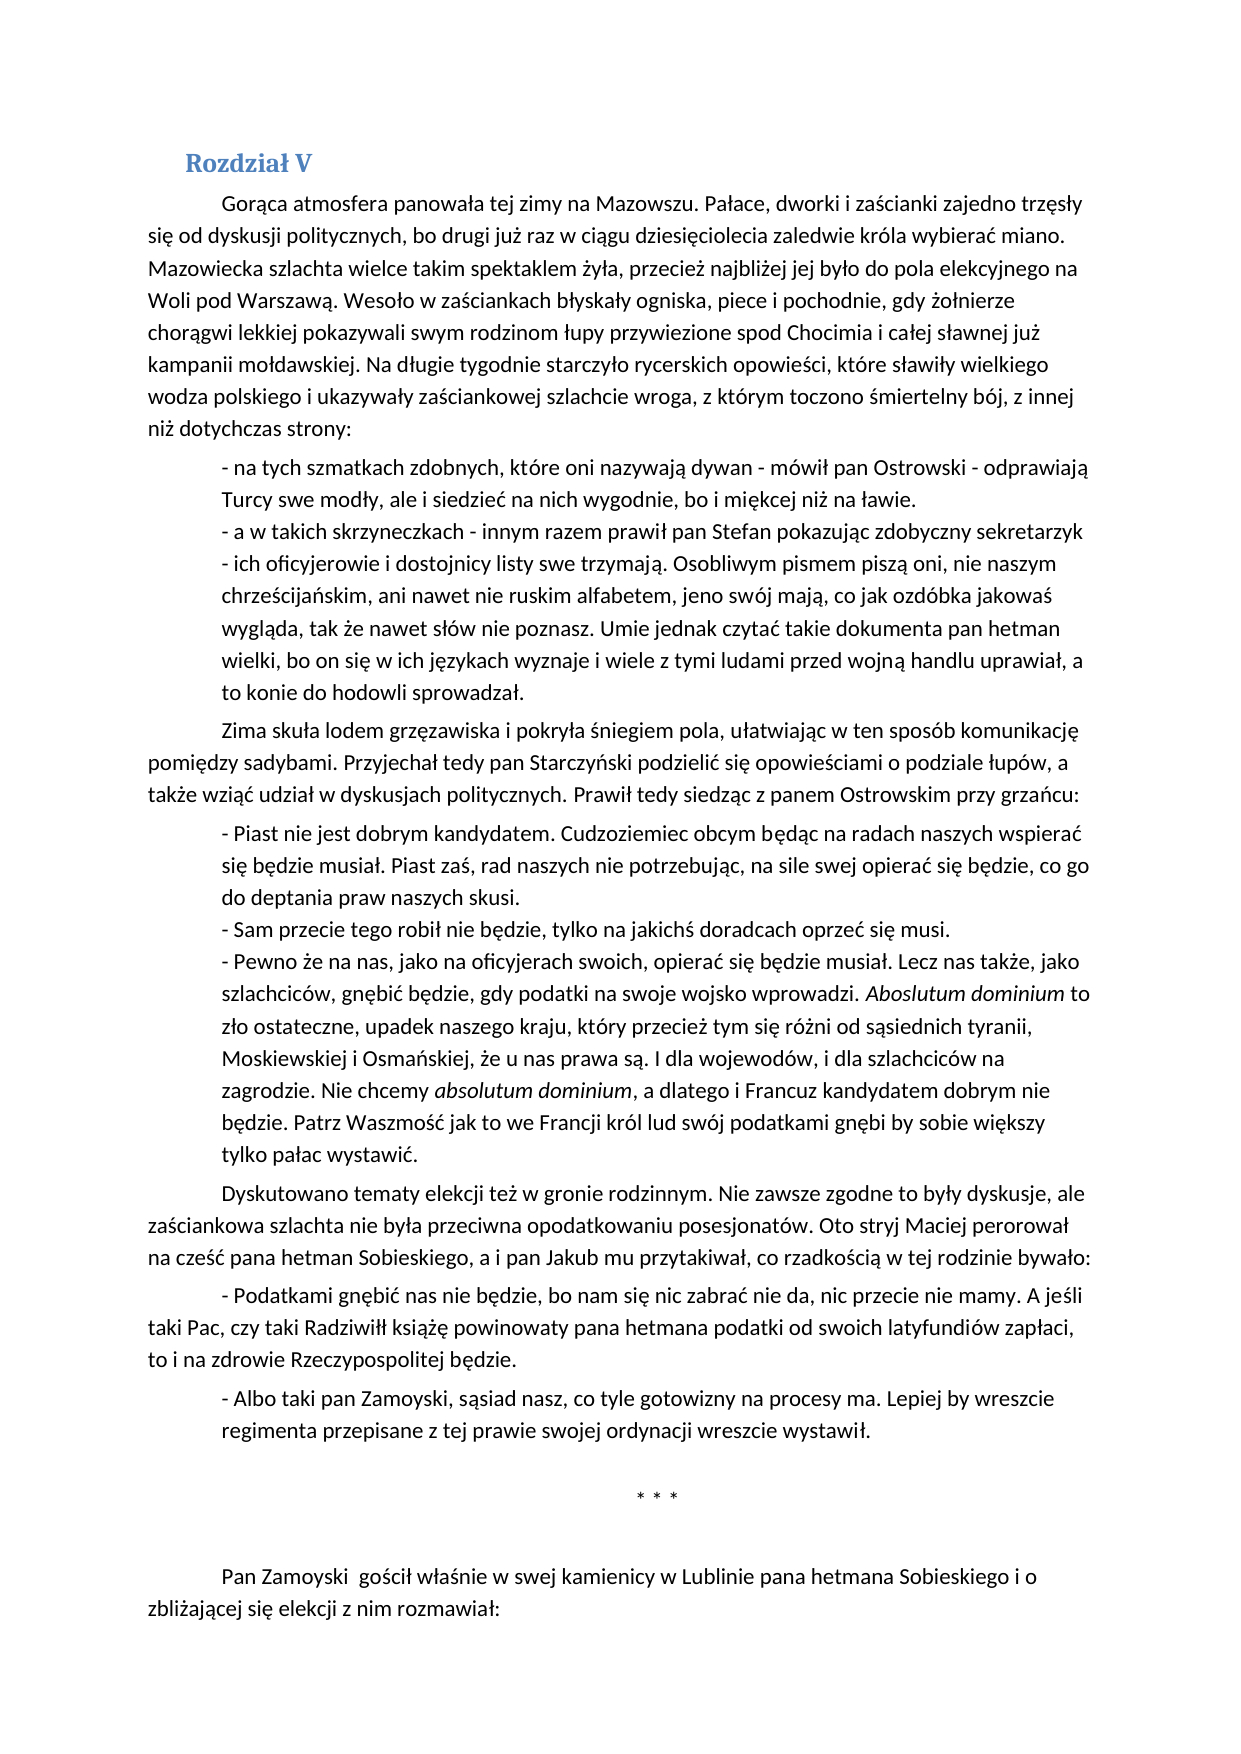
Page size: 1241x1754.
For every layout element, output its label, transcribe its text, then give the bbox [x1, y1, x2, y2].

text Gorąca atmosfera panowała tej zimy na Mazowszu. Pałace, dworki i zaścianki zajedno trzęsły się od dyskusji politycznych, bo drugi już raz w ciągu dziesięciolecia zaledwie króla wybierać miano. Mazowiecka szlachta wielce takim spektaklem żyła, przecież najbliżej jej było do pola elekcyjnego na Woli pod Warszawą. Wesoło w zaściankach błyskały ogniska, piece i pochodnie, gdy żołnierze chorągwi lekkiej pokazywali swym rodzinom łupy przywiezione spod Chocimia i całej sławnej już kampanii mołdawskiej. Na długie tygodnie starczyło rycerskich opowieści, które sławiły wielkiego wodza polskiego i ukazywały zaściankowej szlachcie wroga, z którym toczono śmiertelny bój, z innej niż dotychczas strony: [148, 189, 1093, 443]
text Dyskutowano tematy elekcji też w gronie rodzinnym. Nie zawsze zgodne to były dyskusje, ale zaściankowa szlachta nie była przeciwna opodatkowaniu posesjonatów. Oto stryj Maciej perorował na cześć pana hetman Sobieskiego, a i pan Jakub mu przytakiwał, co rzadkością w tej rodzinie bywało: [148, 1179, 1093, 1271]
text - a w takich skrzyneczkach - innym razem prawił pan Stefan pokazując zdobyczny sekretarzyk - ich oficyjerowie i dostojnicy listy swe trzymają. Osobliwym pismem piszą oni, nie naszym chrześcijańskim, ani nawet nie ruskim alfabetem, jeno swój mają, co jak ozdóbka jakowaś wygląda, tak że nawet słów nie poznasz. Umie jednak czytać takie dokumenta pan hetman wielki, bo on się w ich językach wyznaje i wiele z tymi ludami przed wojną handlu uprawiał, a to konie do hodowli sprowadzał. [221, 517, 1093, 706]
text Zima skuła lodem grzęzawiska i pokryła śniegiem pola, ułatwiając w ten sposób komunikację pomiędzy sadybami. Przyjechał tedy pan Starczyński podzielić się opowieściami o podziale łupów, a także wziąć udział w dyskusjach politycznych. Prawił tedy siedząc z panem Ostrowskim przy grzańcu: [148, 716, 1093, 808]
text Pan Zamoyski gościł właśnie w swej kamienicy w Lublinie pana hetmana Sobieskiego i o zbliżającej się elekcji z nim rozmawiał: [148, 1562, 1093, 1623]
text - Pewno że na nas, jako na oficyjerach swoich, opierać się będzie musiał. Lecz nas także, jako szlachciców, gnębić będzie, gdy podatki na swoje wojsko wprowadzi. Aboslutum dominium to zło ostateczne, upadek naszego kraju, który przecież tym się różni od sąsiednich tyranii, Moskiewskiej i Osmańskiej, że u nas prawa są. I dla wojewodów, i dla szlachciców na zagrodzie. Nie chcemy absolutum dominium, a dlatego i Francuz kandydatem dobrym nie będzie. Patrz Waszmość jak to we Francji król lud swój podatkami gnębi by sobie większy tylko pałac wystawić. [221, 947, 1093, 1168]
text - Piast nie jest dobrym kandydatem. Cudzoziemiec obcym będąc na radach naszych wspierać się będzie musiał. Piast zaś, rad naszych nie potrzebując, na sile swej opierać się będzie, co go do deptania praw naszych skusi. [221, 819, 1093, 911]
text - Sam przecie tego robił nie będzie, tylko na jakichś doradcach oprzeć się musi. [221, 915, 1093, 943]
text * * * [148, 1486, 1093, 1514]
text - na tych szmatkach zdobnych, które oni nazywają dywan - mówił pan Ostrowski - odprawiają Turcy swe modły, ale i siedzieć na nich wygodnie, bo i miękcej niż na ławie. [221, 453, 1093, 513]
text - Podatkami gnębić nas nie będzie, bo nam się nic zabrać nie da, nic przecie nie mamy. A jeśli taki Pac, czy taki Radziwiłł książę powinowaty pana hetmana podatki od swoich latyfundiów zapłaci, to i na zdrowie Rzeczypospolitej będzie. [148, 1281, 1093, 1373]
text - Albo taki pan Zamoyski, sąsiad nasz, co tyle gotowizny na procesy ma. Lepiej by wreszcie regimenta przepisane z tej prawie swojej ordynacji wreszcie wystawił. [221, 1384, 1093, 1444]
